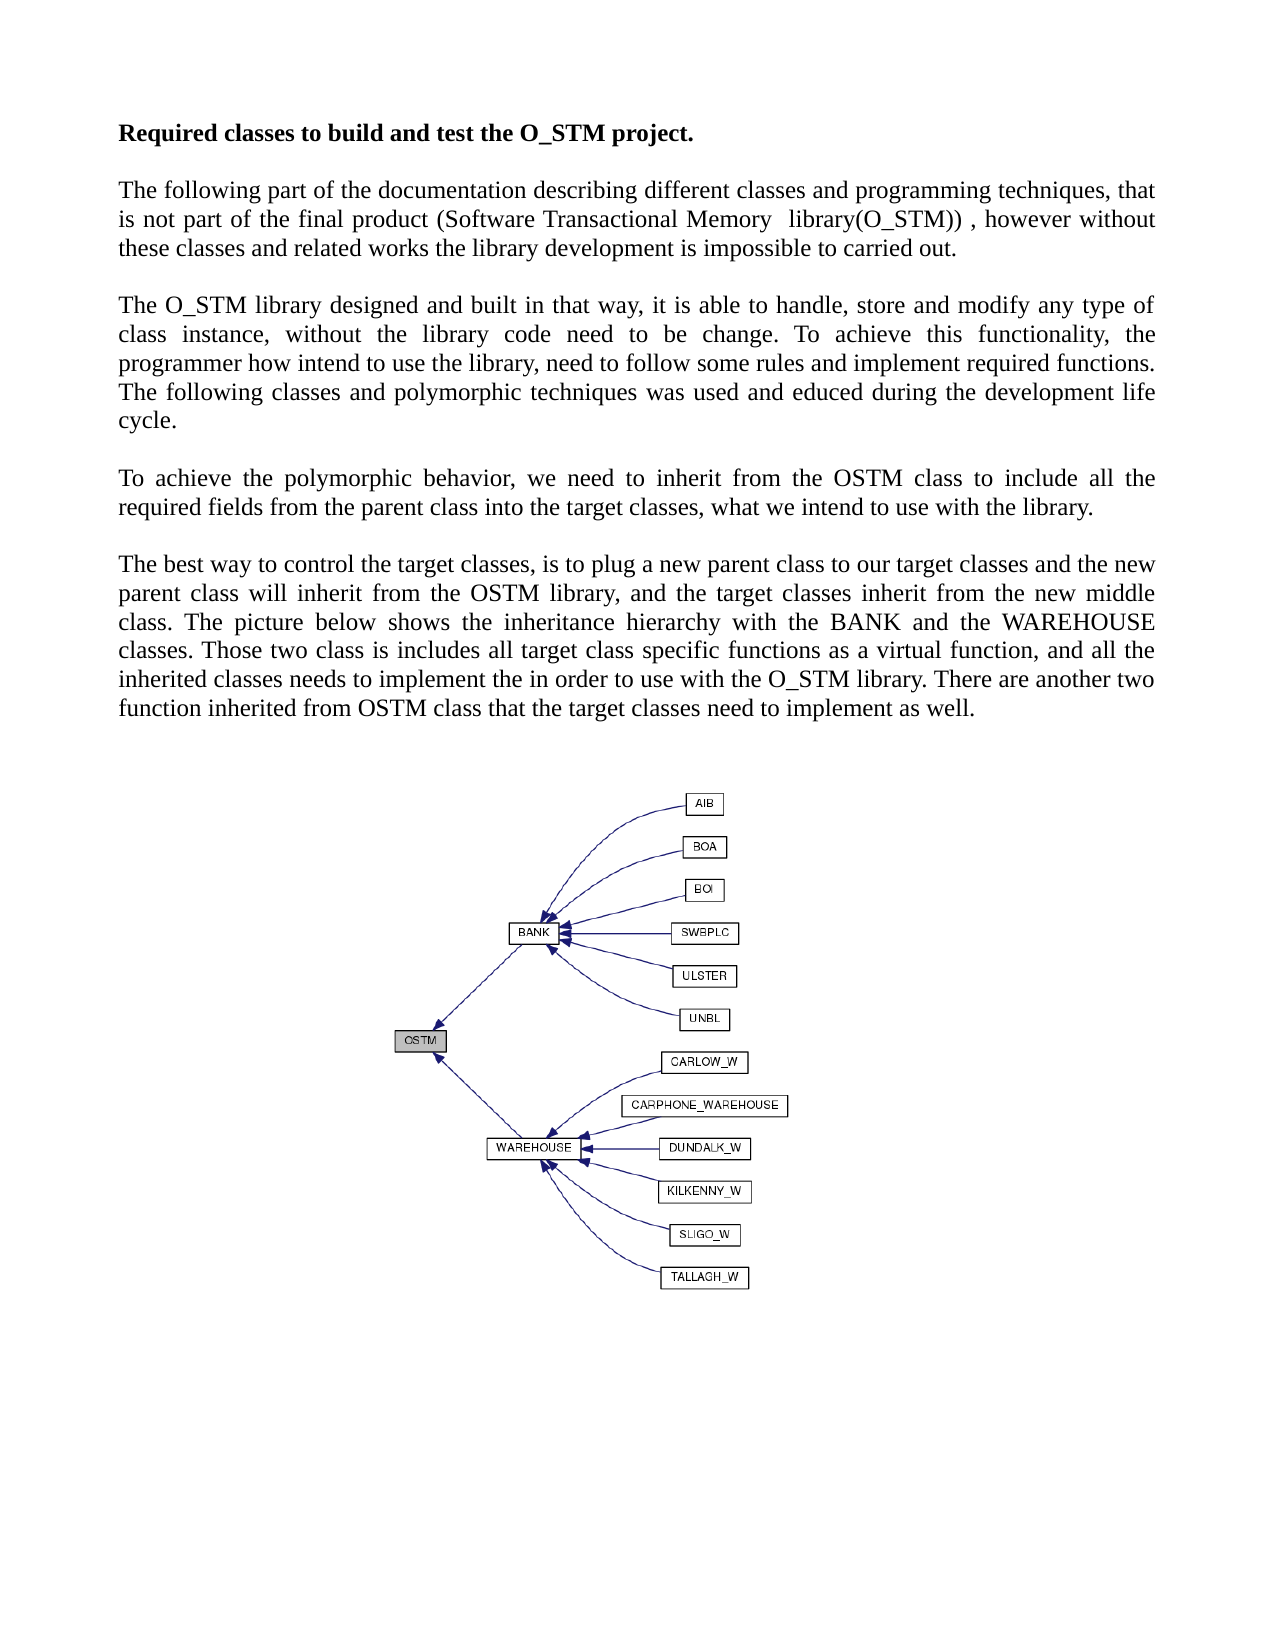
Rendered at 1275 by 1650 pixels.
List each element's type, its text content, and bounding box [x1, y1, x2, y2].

picture [390, 789, 792, 1294]
text The O_STM library designed and built in that way, it is able to handle, store and modify any type of class instance, without the library code need to be change. To achieve this functionality, the programmer how intend to use the library, need to follow some rules and implement required functions. The following classes and polymorphic techniques was used and educed during the development life cycle. [118, 291, 1157, 434]
text Required classes to build and test the O_STM project. [118, 118, 1157, 147]
text To achieve the polymorphic behavior, we need to inherit from the OSTM class to include all the required fields from the parent class into the target classes, what we intend to use with the library. [118, 463, 1157, 521]
text The following part of the documentation describing different classes and programming techniques, that is not part of the final product (Software Transactional Memory library(O_STM)) , however without these classes and related works the library development is impossible to carried out. [118, 176, 1157, 262]
text The best way to control the target classes, is to plug a new parent class to our target classes and the new parent class will inherit from the OSTM library, and the target classes inherit from the new middle class. The picture below shows the inheritance hierarchy with the BANK and the WAREHOUSE classes. Those two class is includes all target class specific functions as a virtual function, and all the inherited classes needs to implement the in order to use with the O_STM library. There are another two function inherited from OSTM class that the target classes need to implement as well. [118, 549, 1157, 722]
